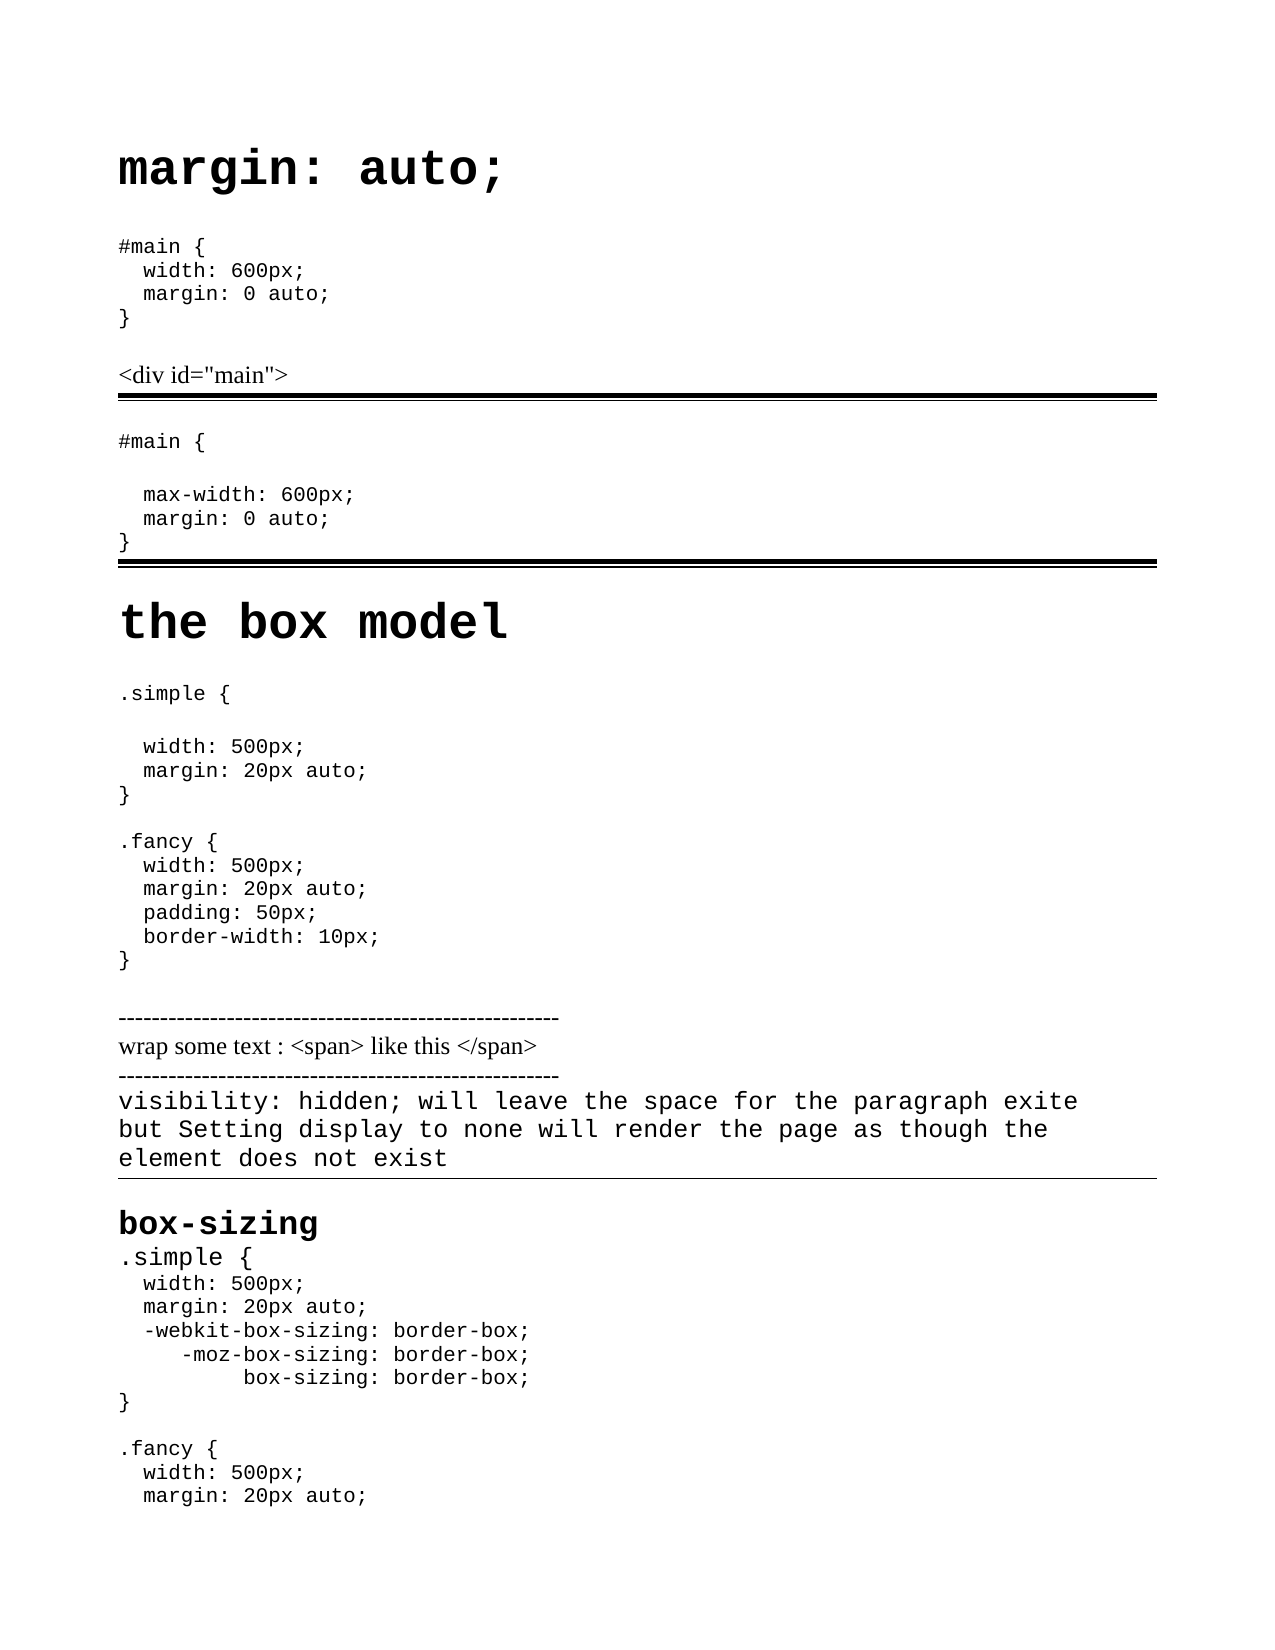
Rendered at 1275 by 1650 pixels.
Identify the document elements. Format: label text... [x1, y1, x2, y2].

text margin: 20px auto; [118, 1296, 1157, 1320]
text box-sizing: border-box; [118, 1367, 1157, 1391]
text margin: 20px auto; [118, 1485, 1157, 1509]
text wrap some text : <span> like this </span> [118, 1031, 1157, 1060]
text ----------------------------------------------------- [118, 1060, 1157, 1089]
text border-width: 10px; [118, 926, 1157, 949]
text width: 500px; [118, 736, 1157, 760]
text -webkit-box-sizing: border-box; [118, 1320, 1157, 1343]
text margin: 20px auto; [118, 760, 1157, 784]
text width: 500px; [118, 1273, 1157, 1296]
text } [118, 307, 1157, 331]
text } [118, 1391, 1157, 1414]
text padding: 50px; [118, 902, 1157, 926]
text #main { [118, 431, 1157, 454]
text but Setting display to none will render the page as though the element does not exist [118, 1117, 1157, 1178]
text box-sizing [118, 1206, 1157, 1244]
text } [118, 949, 1157, 973]
text <div id="main"> [118, 360, 1157, 393]
text visibility: hidden; will leave the space for the paragraph exite [118, 1089, 1157, 1117]
text margin: 0 auto; [118, 508, 1157, 531]
text width: 500px; [118, 1462, 1157, 1485]
text .simple { [118, 683, 1157, 707]
text width: 500px; [118, 855, 1157, 878]
text } [118, 784, 1157, 807]
text .simple { [118, 1244, 1157, 1273]
text margin: 20px auto; [118, 878, 1157, 902]
text } [118, 531, 1157, 559]
text max-width: 600px; [118, 484, 1157, 508]
subtitle the box model [118, 597, 1157, 654]
text .fancy { [118, 831, 1157, 855]
text margin: 0 auto; [118, 283, 1157, 307]
subtitle margin: auto; [118, 143, 1157, 200]
text .fancy { [118, 1438, 1157, 1462]
text width: 600px; [118, 259, 1157, 283]
text -moz-box-sizing: border-box; [118, 1343, 1157, 1367]
text #main { [118, 236, 1157, 259]
text ----------------------------------------------------- [118, 1002, 1157, 1031]
